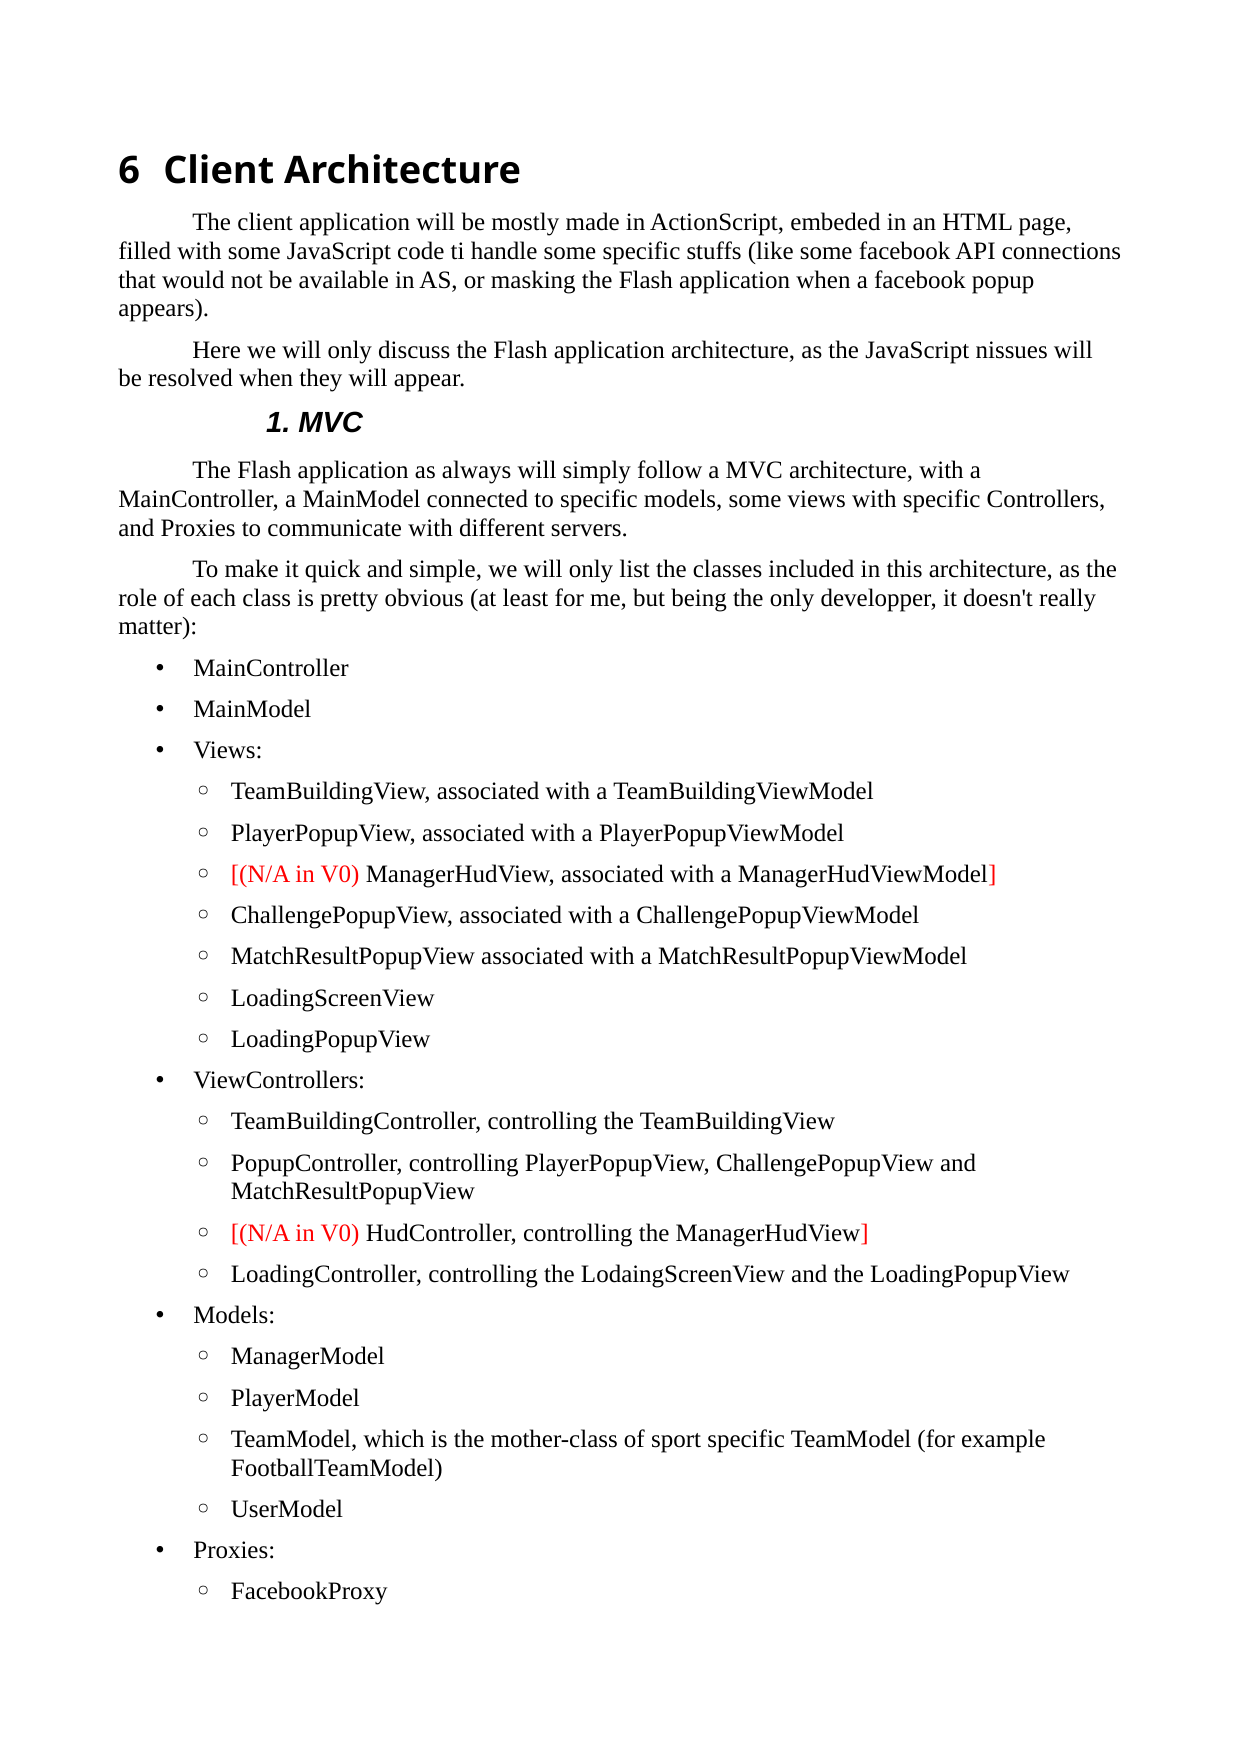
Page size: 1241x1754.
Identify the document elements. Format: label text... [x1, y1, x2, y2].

list MatchResultPopupView associated with a MatchResultPopupViewModel [193, 941, 1122, 970]
list ViewControllers: [156, 1065, 1122, 1094]
text Here we will only discuss the Flash application architecture, as the JavaScript nissues will be resolved when they will appear. [118, 335, 1122, 392]
list Views: [156, 735, 1122, 764]
list TeamBuildingController, controlling the TeamBuildingView [193, 1106, 1122, 1135]
list TeamModel, which is the mother-class of sport specific TeamModel (for example FootballTeamModel) [193, 1424, 1122, 1481]
list MainModel [156, 694, 1122, 723]
subtitle 1. MVC [118, 405, 1122, 438]
list LoadingScreenView [193, 983, 1122, 1011]
list ManagerModel [193, 1341, 1122, 1370]
list MainController [156, 653, 1122, 681]
list LoadingPopupView [193, 1024, 1122, 1053]
text To make it quick and simple, we will only list the classes included in this architecture, as the role of each class is pretty obvious (at least for me, but being the only developper, it doesn't really matter): [118, 554, 1122, 640]
list FacebookProxy [193, 1576, 1122, 1605]
list TeamBuildingView, associated with a TeamBuildingViewModel [193, 776, 1122, 805]
list UserModel [193, 1494, 1122, 1523]
list [(N/A in V0) ManagerHudView, associated with a ManagerHudViewModel] [193, 859, 1122, 888]
list ChallengePopupView, associated with a ChallengePopupViewModel [193, 900, 1122, 929]
text The client application will be mostly made in ActionScript, embeded in an HTML page, filled with some JavaScript code ti handle some specific stuffs (like some facebook API connections that would not be available in AS, or masking the Flash application when a facebook popup appears). [118, 207, 1122, 322]
subtitle Client Architecture [118, 143, 1122, 195]
list Proxies: [156, 1535, 1122, 1564]
list PlayerModel [193, 1383, 1122, 1411]
list Models: [156, 1300, 1122, 1329]
list PlayerPopupView, associated with a PlayerPopupViewModel [193, 818, 1122, 846]
list PopupController, controlling PlayerPopupView, ChallengePopupView and MatchResultPopupView [193, 1148, 1122, 1205]
list [(N/A in V0) HudController, controlling the ManagerHudView] [193, 1218, 1122, 1246]
list LoadingController, controlling the LodaingScreenView and the LoadingPopupView [193, 1259, 1122, 1288]
text The Flash application as always will simply follow a MVC architecture, with a MainController, a MainModel connected to specific models, some views with specific Controllers, and Proxies to communicate with different servers. [118, 455, 1122, 541]
